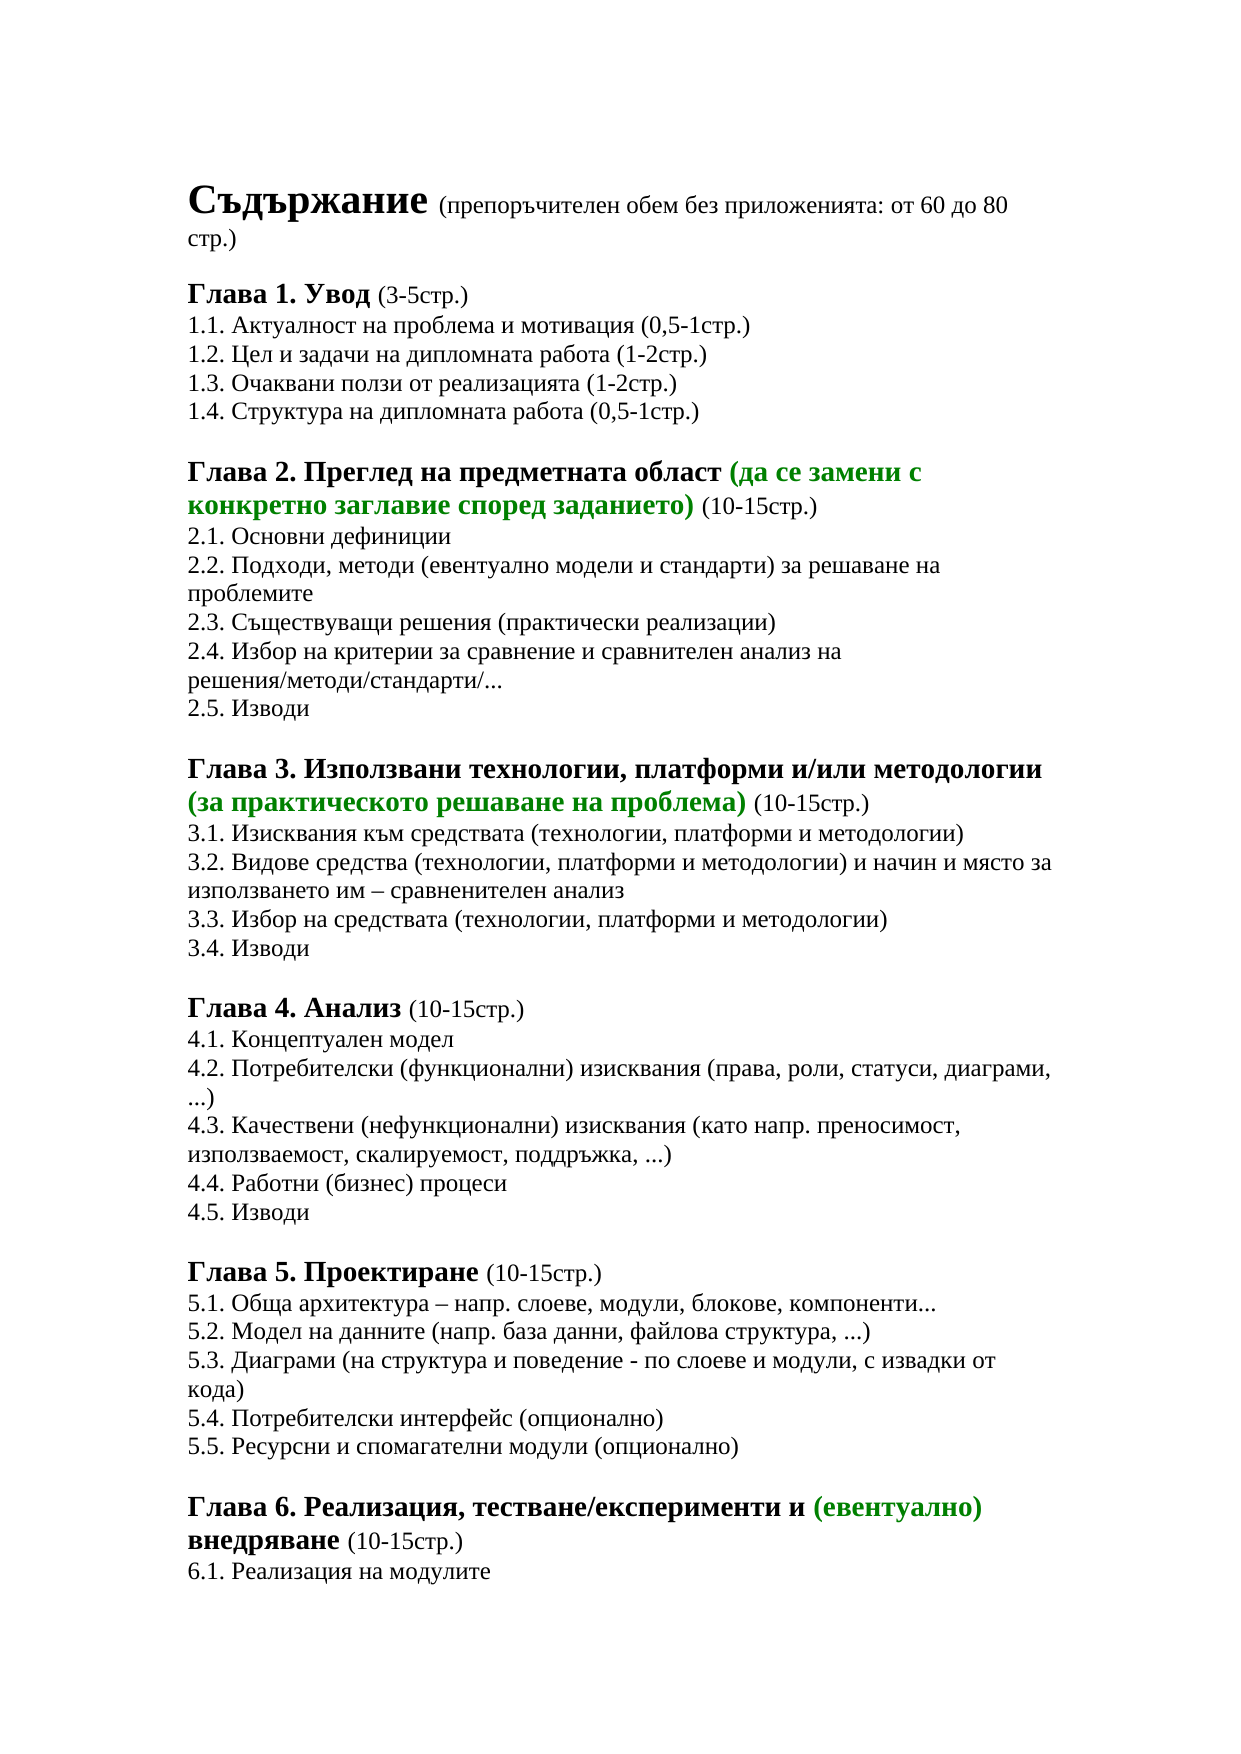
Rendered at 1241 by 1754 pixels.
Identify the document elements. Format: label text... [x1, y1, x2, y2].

text 5.5. Ресурсни и спомагателни модули (опционално) [187, 1431, 1053, 1460]
text 4.1. Концептуален модел [187, 1024, 1053, 1053]
text 4.5. Изводи [187, 1197, 1053, 1225]
text Глава 5. Проектиране (10-15стр.) [187, 1254, 1053, 1288]
text 5.4. Потребителски интерфейс (опционално) [187, 1403, 1053, 1431]
text 6.1. Реализация на модулите [187, 1556, 1053, 1585]
text 2.2. Подходи, методи (евентуално модели и стандарти) за решаване на проблемите [187, 550, 1053, 607]
text Глава 2. Преглед на предметната област (да се замени с конкретно заглавие според заданието) (10-15стр.) [187, 454, 1053, 521]
text 4.2. Потребителски (функционални) изисквания (права, роли, статуси, диаграми, ...) [187, 1053, 1053, 1110]
text 1.1. Актуалност на проблема и мотивация (0,5-1стр.) [187, 310, 1053, 339]
text 2.3. Съществуващи решения (практически реализации) [187, 607, 1053, 636]
text Глава 3. Използвани технологии, платформи и/или методологии (за практическото решаване на проблема) (10-15стр.) [187, 751, 1053, 818]
text 2.4. Избор на критерии за сравнение и сравнителен анализ на решения/методи/стандарти/... [187, 636, 1053, 693]
text 2.5. Изводи [187, 693, 1053, 722]
text 3.3. Избор на средствата (технологии, платформи и методологии) [187, 904, 1053, 933]
text 4.4. Работни (бизнес) процеси [187, 1168, 1053, 1197]
text 2.1. Основни дефиниции [187, 521, 1053, 550]
text Глава 4. Анализ (10-15стр.) [187, 991, 1053, 1024]
text Глава 6. Реализация, тестване/експерименти и (евентуално) внедряване (10-15стр.) [187, 1489, 1053, 1556]
text 5.2. Модел на данните (напр. база данни, файлова структура, ...) [187, 1316, 1053, 1345]
text 1.2. Цел и задачи на дипломната работа (1-2стр.) [187, 339, 1053, 368]
text 3.1. Изисквания към средствата (технологии, платформи и методологии) [187, 818, 1053, 847]
text 3.4. Изводи [187, 933, 1053, 962]
text 1.3. Очаквани ползи от реализацията (1-2стр.) [187, 368, 1053, 396]
text Глава 1. Увод (3-5стр.) [187, 277, 1053, 310]
text 5.1. Обща архитектура – напр. слоеве, модули, блокове, компоненти... [187, 1288, 1053, 1316]
text Съдържание (препоръчителен обем без приложенията: от 60 до 80 стр.) [187, 175, 1053, 252]
text 3.2. Видове средства (технологии, платформи и методологии) и начин и място за използването им – сравненителен анализ [187, 847, 1053, 904]
text 5.3. Диаграми (на структура и поведение - по слоеве и модули, с извадки от кода) [187, 1345, 1053, 1403]
text 1.4. Структура на дипломната работа (0,5-1стр.) [187, 396, 1053, 425]
text 4.3. Качествени (нефункционални) изисквания (като напр. преносимост, използваемост, скалируемост, поддръжка, ...) [187, 1110, 1053, 1168]
